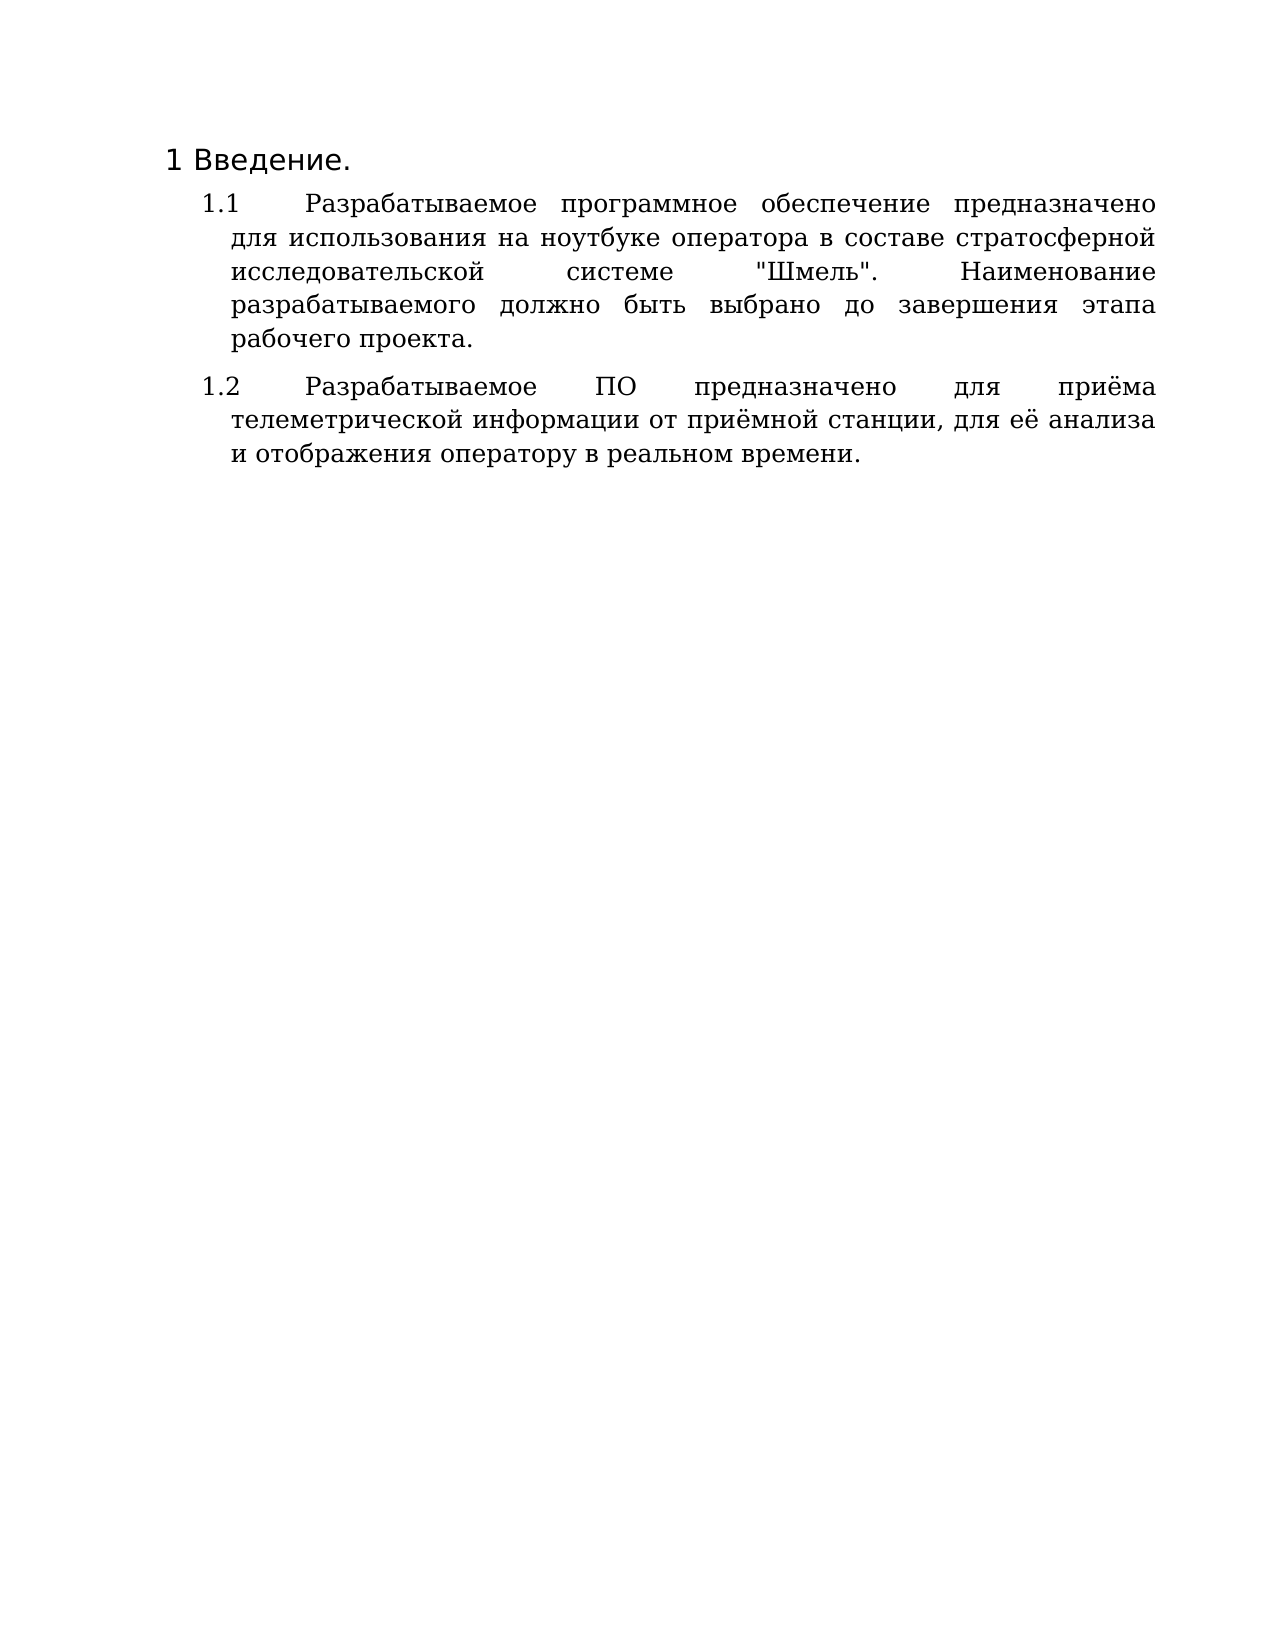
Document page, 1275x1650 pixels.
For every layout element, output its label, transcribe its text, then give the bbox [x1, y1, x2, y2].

list Разрабатываемое ПО предназначено для приёма телеметрической информации от приёмной станции, для её анализа и отображения оператору в реальном времени. [193, 372, 1157, 468]
subtitle Введение. [156, 143, 1157, 177]
list Разрабатываемое программное обеспечение предназначено для использования на ноутбуке оператора в составе стратосферной исследовательской системе "Шмель". Наименование разрабатываемого должно быть выбрано до завершения этапа рабочего проекта. [193, 189, 1157, 353]
